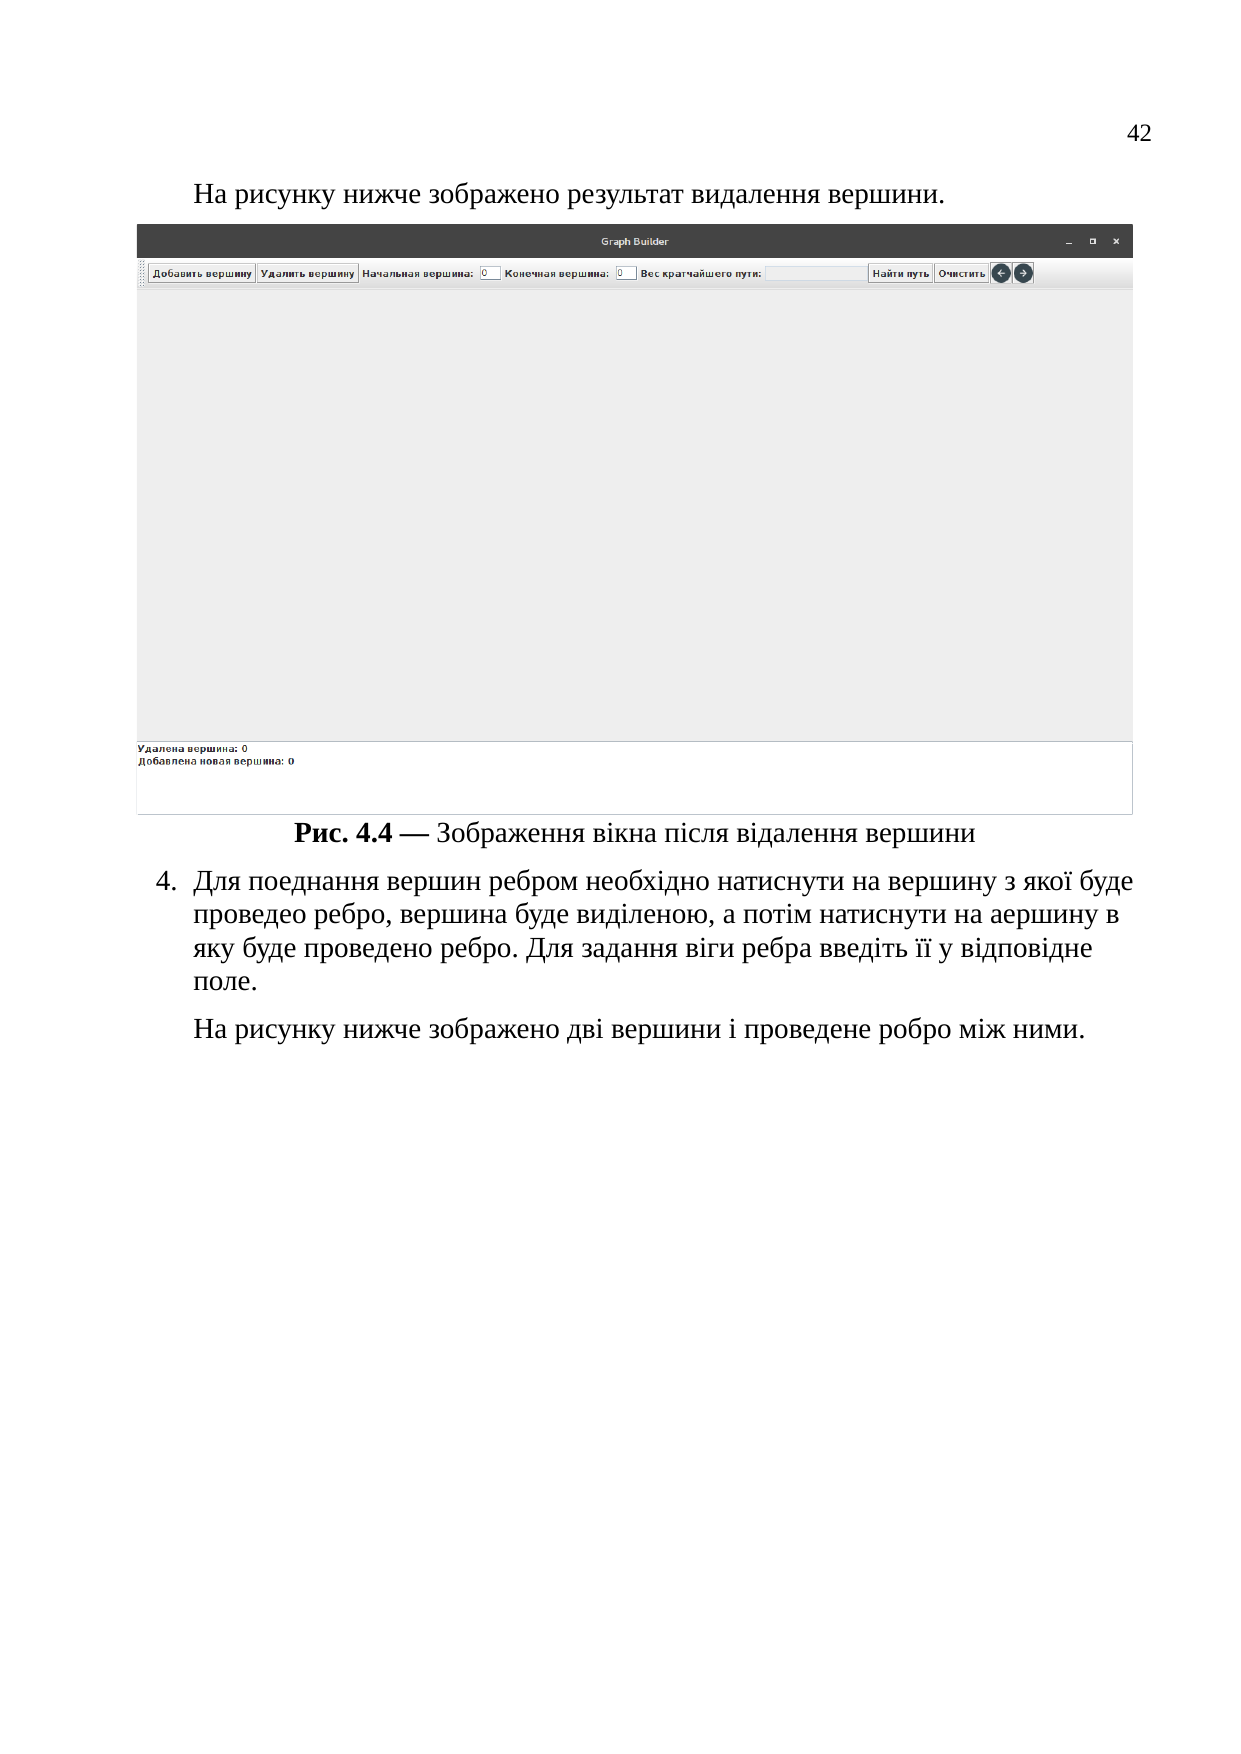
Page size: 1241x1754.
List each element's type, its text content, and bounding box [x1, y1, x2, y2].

list Для поеднання вершин ребром необхідно натиснути на вершину з якої буде проведео ребро, вершина буде виділеною, а потім натиснути на аершину в яку буде проведено ребро. Для задання віги ребра введіть її у відповідне поле. [156, 863, 1152, 997]
list На рисунку нижче зображено результат видалення вершини. [156, 176, 1152, 210]
list На рисунку нижче зображено дві вершини і проведене робро між ними. [156, 1012, 1152, 1045]
text Рис. 4.4 — Зображення вікна після відалення вершини [118, 224, 1152, 848]
picture [136, 224, 1133, 815]
